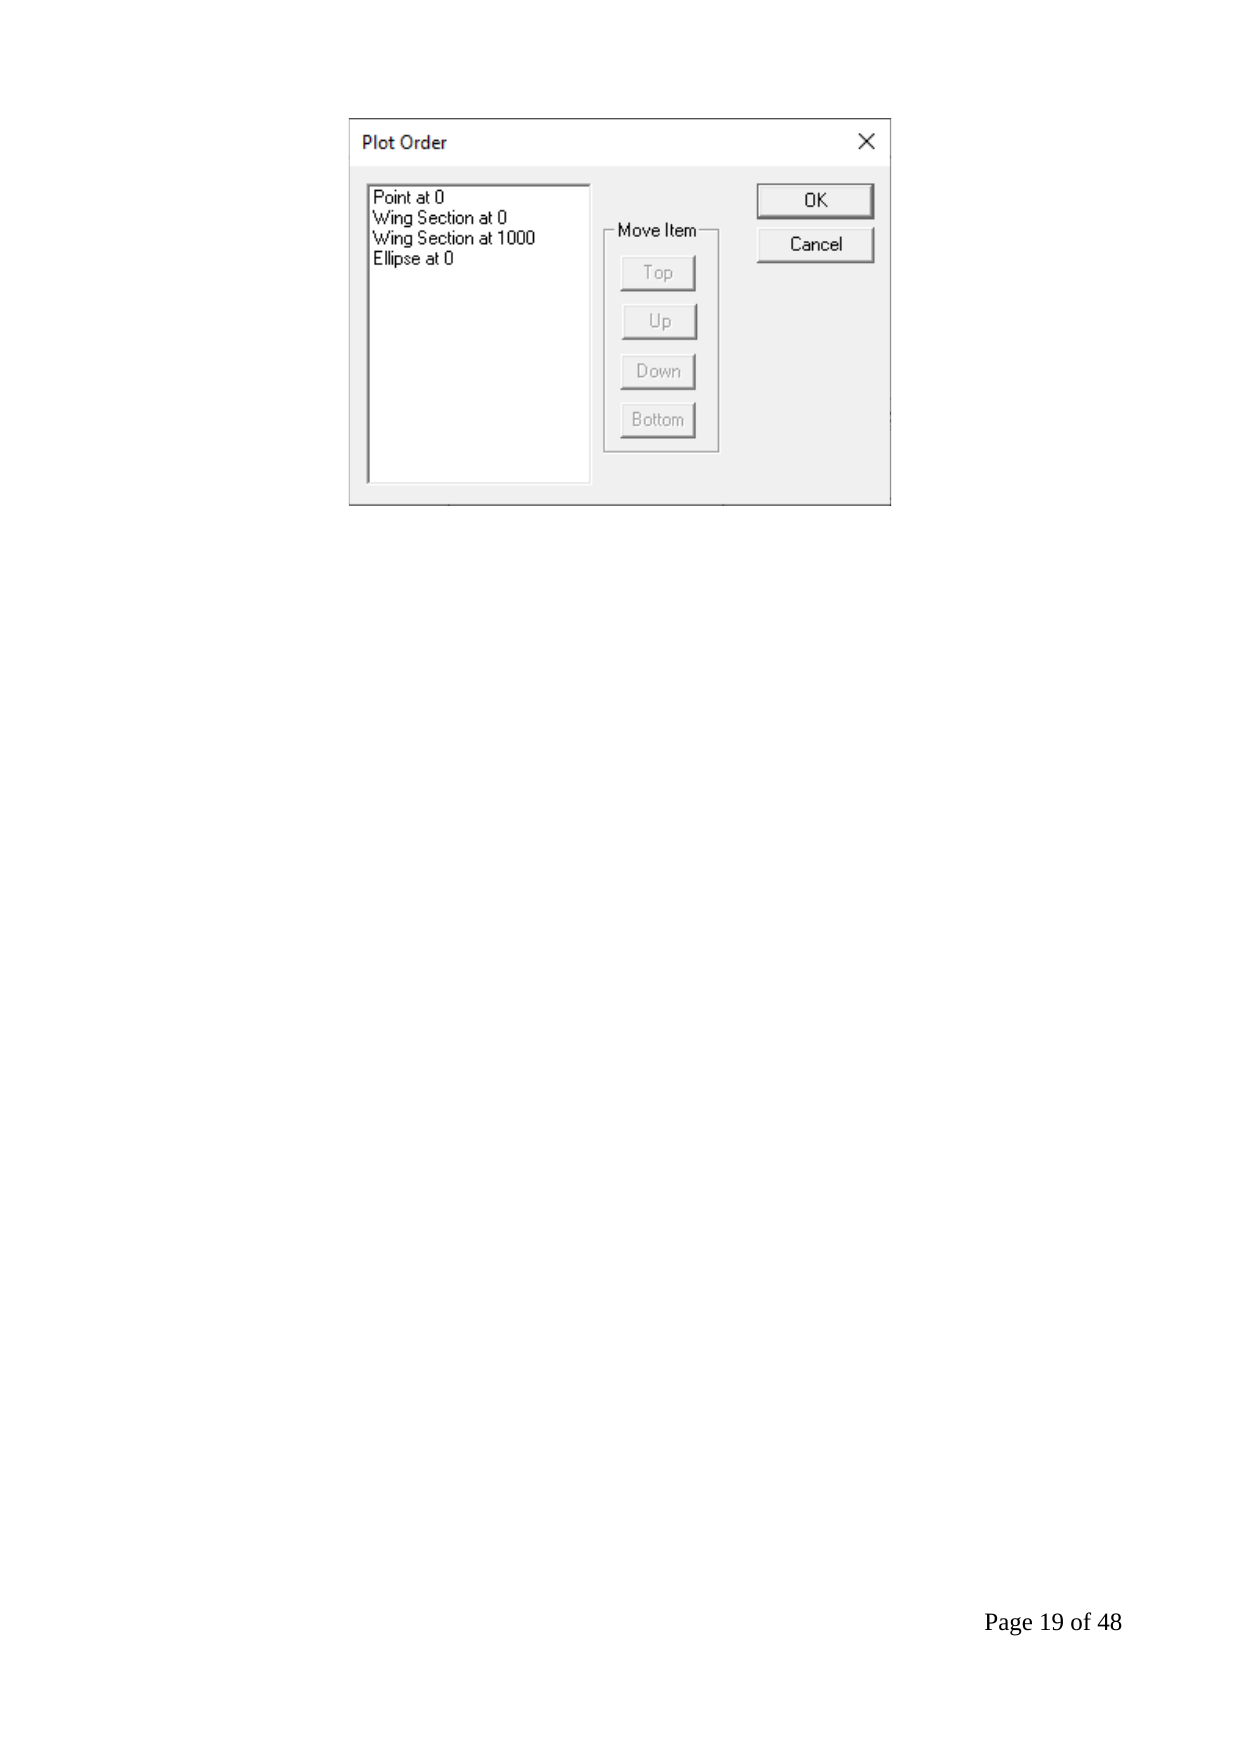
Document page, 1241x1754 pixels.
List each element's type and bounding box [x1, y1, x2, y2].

picture [348, 118, 892, 506]
